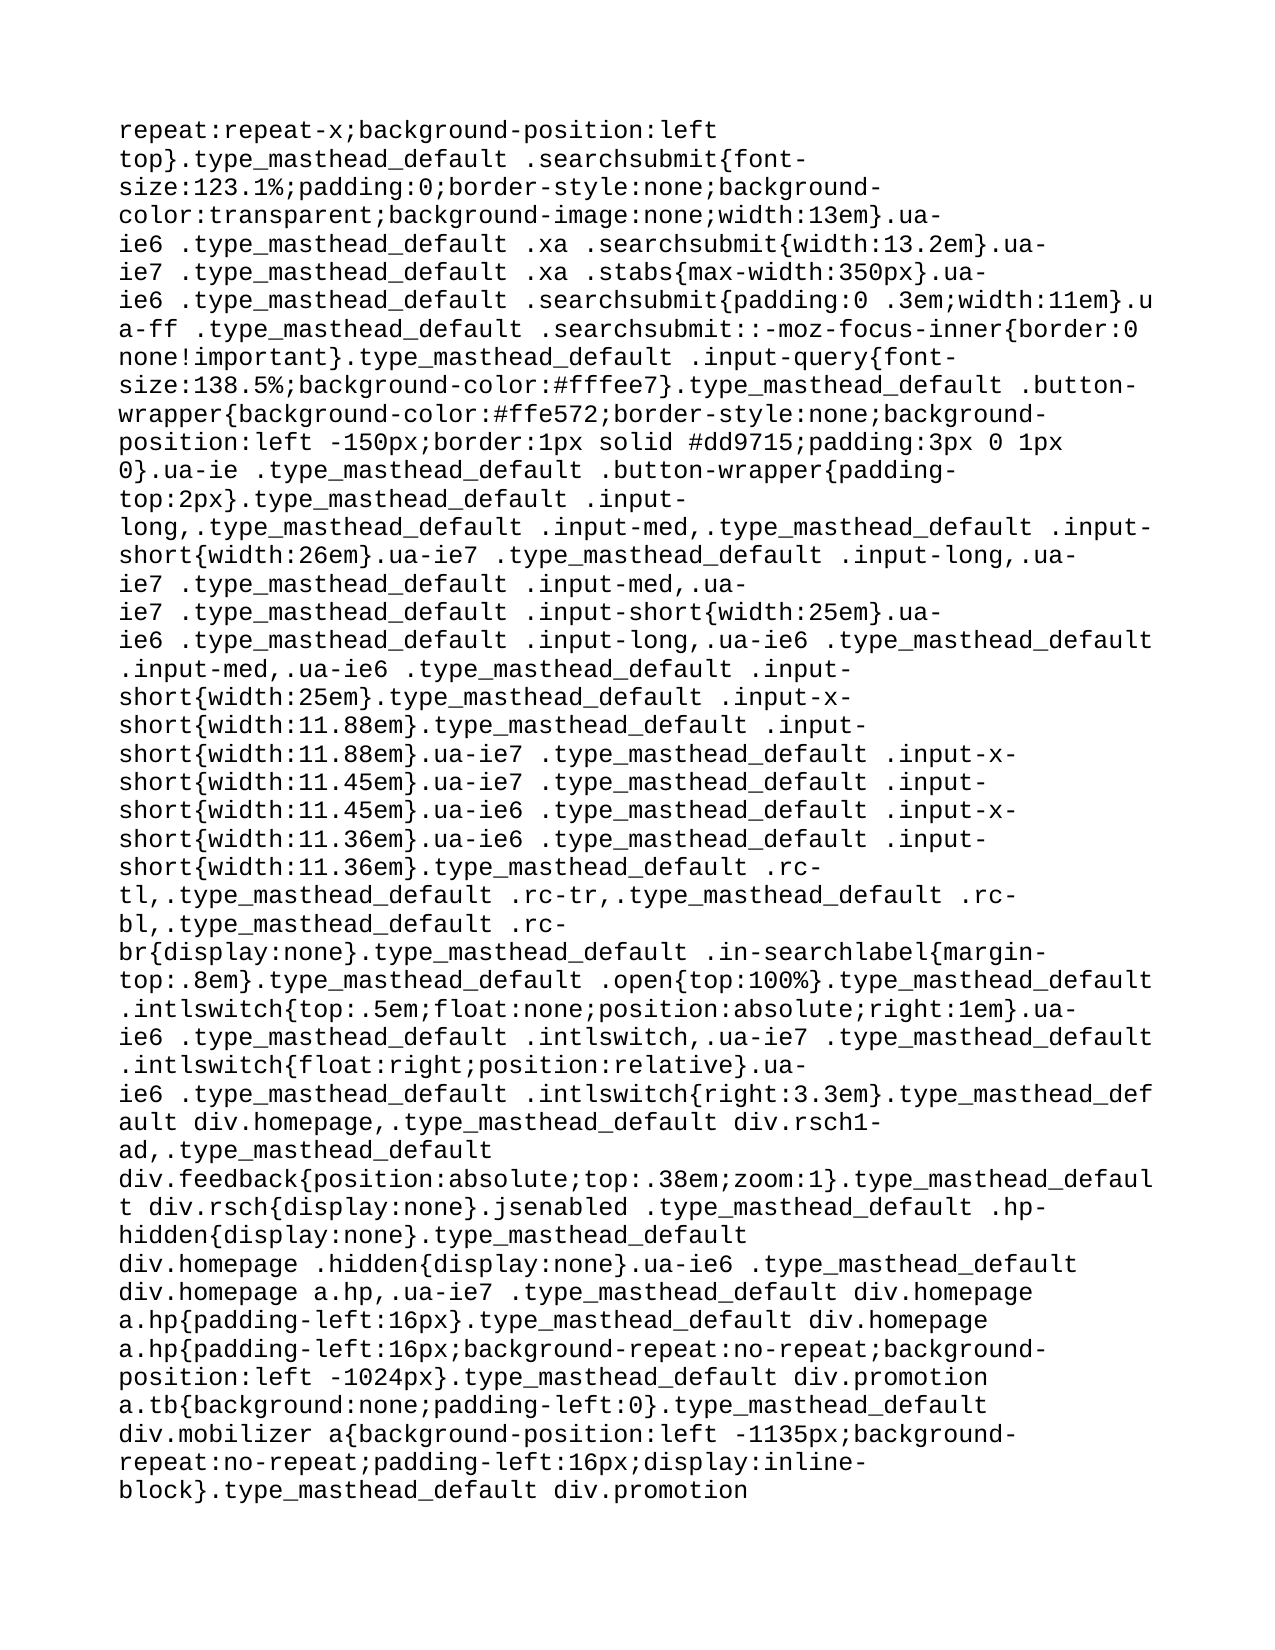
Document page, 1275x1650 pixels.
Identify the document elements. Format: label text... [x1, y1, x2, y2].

text repeat:repeat-x;background-position:left top}.type_masthead_default .searchsubmit{font-size:123.1%;padding:0;border-style:none;background-color:transparent;background-image:none;width:13em}.ua-ie6 .type_masthead_default .xa .searchsubmit{width:13.2em}.ua-ie7 .type_masthead_default .xa .stabs{max-width:350px}.ua-ie6 .type_masthead_default .searchsubmit{padding:0 .3em;width:11em}.ua-ff .type_masthead_default .searchsubmit::-moz-focus-inner{border:0 none!important}.type_masthead_default .input-query{font-size:138.5%;background-color:#fffee7}.type_masthead_default .button-wrapper{background-color:#ffe572;border-style:none;background-position:left -150px;border:1px solid #dd9715;padding:3px 0 1px 0}.ua-ie .type_masthead_default .button-wrapper{padding-top:2px}.type_masthead_default .input-long,.type_masthead_default .input-med,.type_masthead_default .input-short{width:26em}.ua-ie7 .type_masthead_default .input-long,.ua-ie7 .type_masthead_default .input-med,.ua-ie7 .type_masthead_default .input-short{width:25em}.ua-ie6 .type_masthead_default .input-long,.ua-ie6 .type_masthead_default .input-med,.ua-ie6 .type_masthead_default .input-short{width:25em}.type_masthead_default .input-x-short{width:11.88em}.type_masthead_default .input-short{width:11.88em}.ua-ie7 .type_masthead_default .input-x-short{width:11.45em}.ua-ie7 .type_masthead_default .input-short{width:11.45em}.ua-ie6 .type_masthead_default .input-x-short{width:11.36em}.ua-ie6 .type_masthead_default .input-short{width:11.36em}.type_masthead_default .rc-tl,.type_masthead_default .rc-tr,.type_masthead_default .rc-bl,.type_masthead_default .rc-br{display:none}.type_masthead_default .in-searchlabel{margin-top:.8em}.type_masthead_default .open{top:100%}.type_masthead_default .intlswitch{top:.5em;float:none;position:absolute;right:1em}.ua-ie6 .type_masthead_default .intlswitch,.ua-ie7 .type_masthead_default .intlswitch{float:right;position:relative}.ua-ie6 .type_masthead_default .intlswitch{right:3.3em}.type_masthead_default div.homepage,.type_masthead_default div.rsch1-ad,.type_masthead_default div.feedback{position:absolute;top:.38em;zoom:1}.type_masthead_default div.rsch{display:none}.jsenabled .type_masthead_default .hp-hidden{display:none}.type_masthead_default div.homepage .hidden{display:none}.ua-ie6 .type_masthead_default div.homepage a.hp,.ua-ie7 .type_masthead_default div.homepage a.hp{padding-left:16px}.type_masthead_default div.homepage a.hp{padding-left:16px;background-repeat:no-repeat;background-position:left -1024px}.type_masthead_default div.promotion a.tb{background:none;padding-left:0}.type_masthead_default div.mobilizer a{background-position:left -1135px;background-repeat:no-repeat;padding-left:16px;display:inline-block}.type_masthead_default div.promotion [118, 118, 1157, 1506]
